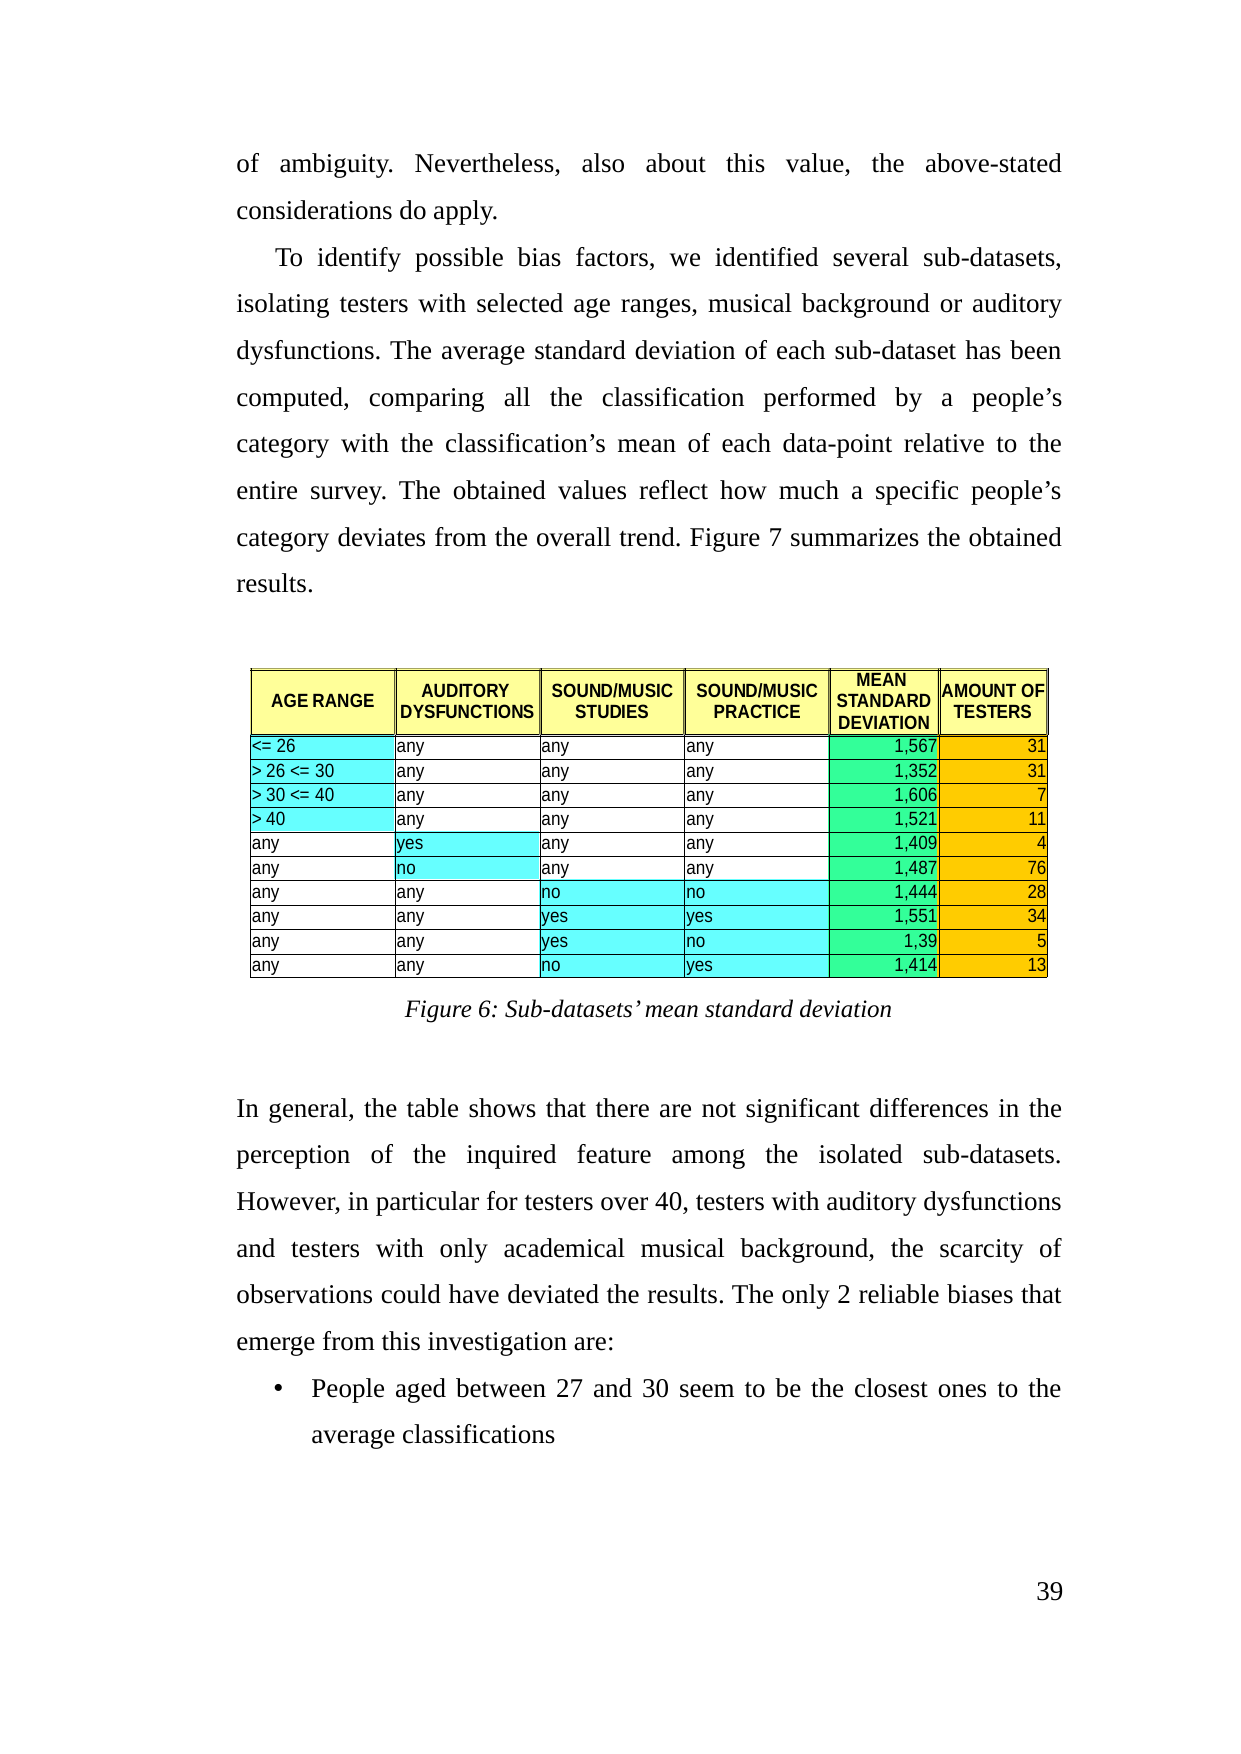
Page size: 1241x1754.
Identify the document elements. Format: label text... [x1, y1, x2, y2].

list People aged between 27 and 30 seem to be the closest ones to the average classifications [274, 1372, 1063, 1450]
text In general, the table shows that there are not significant differences in the perception of the inquired feature among the isolated sub-datasets. However, in particular for testers over 40, testers with auditory dysfunctions and testers with only academical musical background, the scarcity of observations could have deviated the results. The only 2 reliable biases that emerge from this investigation are: [236, 1092, 1063, 1356]
text To identify possible bias factors, we identified several sub-datasets, isolating testers with selected age ranges, musical background or auditory dysfunctions. The average standard deviation of each sub-dataset has been computed, comparing all the classification performed by a people’s category with the classification’s mean of each data-point relative to the entire survey. The obtained values reflect how much a specific people’s category deviates from the overall trend. Figure 7 summarizes the obtained results. [236, 241, 1063, 599]
text of ambiguity. Nevertheless, also about this value, the above-stated considerations do apply. [236, 148, 1063, 225]
text Figure 6: Sub-datasets’ mean standard deviation [243, 681, 1056, 1023]
